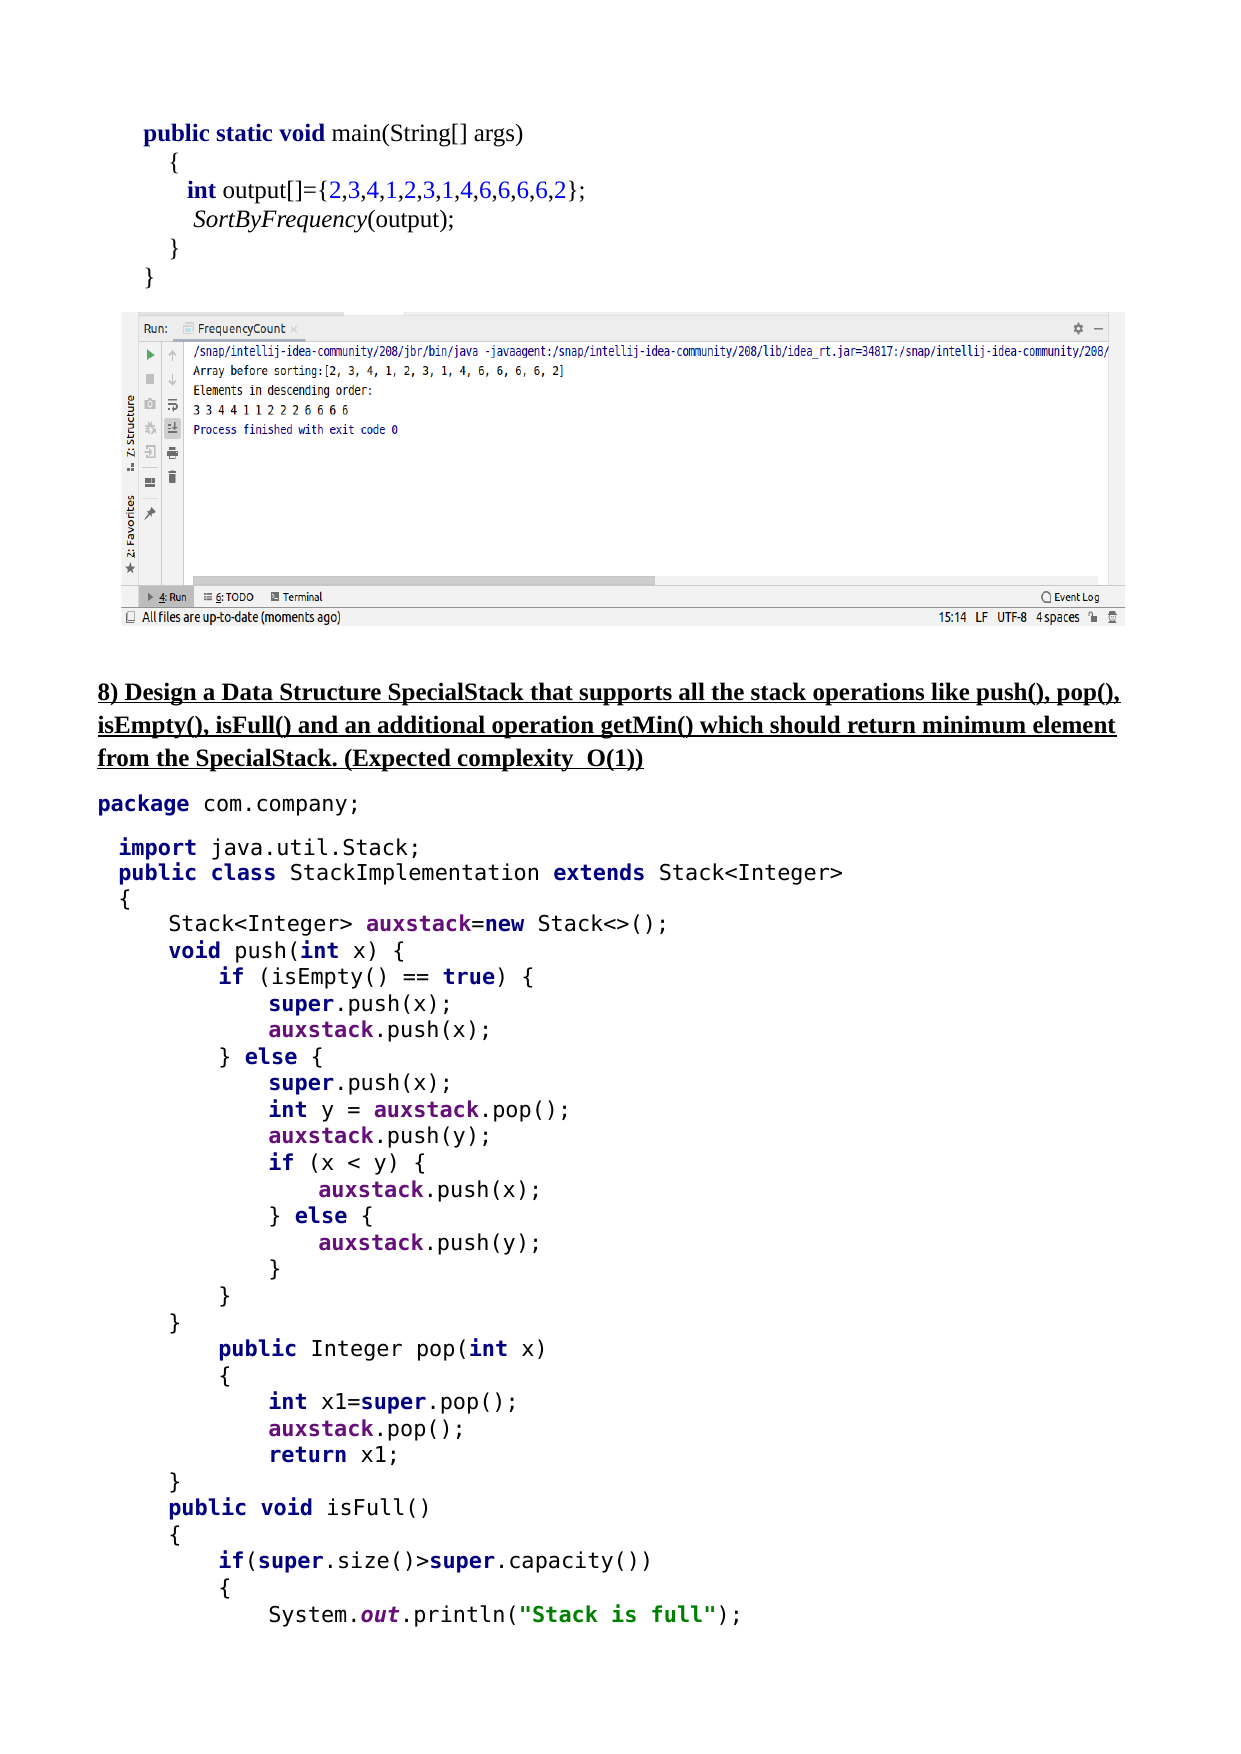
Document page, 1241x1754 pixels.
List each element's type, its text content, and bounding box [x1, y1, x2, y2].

text Stack<Integer> auxstack=new Stack<>(); [118, 911, 1122, 938]
text { [118, 1575, 1122, 1602]
text import java.util.Stack; [118, 834, 1122, 860]
text if (x < y) { [118, 1150, 1122, 1177]
text } [118, 233, 1122, 262]
text { [118, 886, 1122, 911]
text super.push(x); [118, 991, 1122, 1017]
text } [118, 1309, 1122, 1336]
text { [118, 1363, 1122, 1389]
text super.push(x); [118, 1071, 1122, 1097]
text return x1; [118, 1442, 1122, 1469]
text public Integer pop(int x) [118, 1336, 1122, 1363]
text auxstack.push(x); [118, 1177, 1122, 1203]
text public class StackImplementation extends Stack<Integer> [118, 860, 1122, 886]
text { [118, 147, 1122, 176]
text } [118, 1256, 1122, 1283]
list 8) Design a Data Structure SpecialStack that supports all the stack operations like push(), pop(), isEmpty(), isFull() and an additional operation getMin() which should return minimum element from the SpecialStack. (Expected complexity ­ O(1)) [68, 677, 1122, 772]
text System.out.println("Stack is full"); [118, 1602, 1122, 1628]
text if(super.size()>super.capacity()) [118, 1549, 1122, 1575]
list package com.company; [68, 791, 1122, 816]
text } [118, 1469, 1122, 1496]
text void push(int x) { [118, 938, 1122, 964]
text } [118, 262, 1122, 291]
text if (isEmpty() == true) { [118, 964, 1122, 991]
text auxstack.push(x); [118, 1017, 1122, 1044]
text auxstack.push(y); [118, 1230, 1122, 1256]
text } else { [118, 1044, 1122, 1071]
text } else { [118, 1203, 1122, 1230]
text int x1=super.pop(); [118, 1389, 1122, 1416]
text public void isFull() [118, 1496, 1122, 1522]
text int output[]={2,3,4,1,2,3,1,4,6,6,6,6,2}; [118, 176, 1122, 204]
text { [118, 1522, 1122, 1549]
text auxstack.pop(); [118, 1416, 1122, 1442]
text SortByFrequency(output); [118, 204, 1122, 233]
text public static void main(String[] args) [118, 118, 1122, 147]
text int y = auxstack.pop(); [118, 1097, 1122, 1124]
text auxstack.push(y); [118, 1124, 1122, 1150]
text } [118, 1283, 1122, 1309]
picture [121, 312, 1126, 625]
